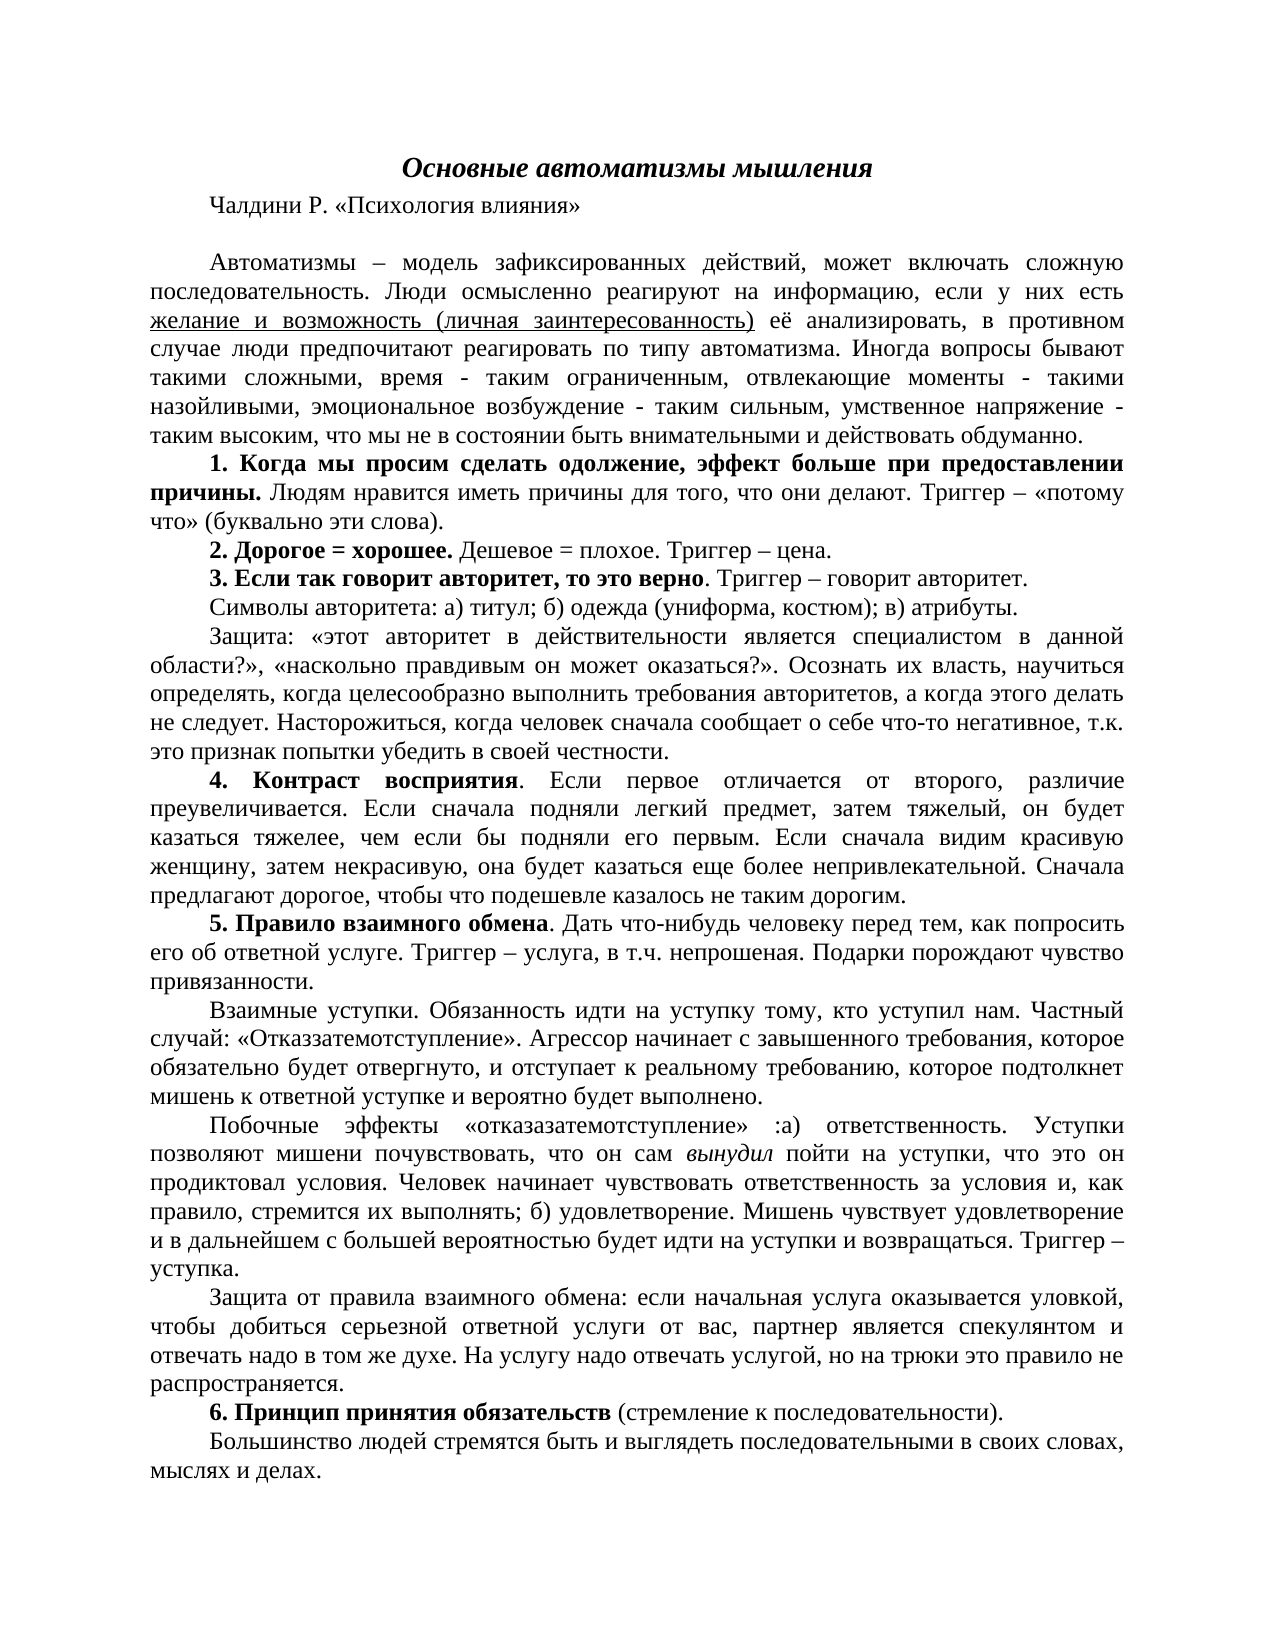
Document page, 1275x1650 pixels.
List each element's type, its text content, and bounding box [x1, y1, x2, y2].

text 2. Дорогое = хорошее. Дешевое = плохое. Триггер – цена. [150, 535, 1125, 563]
text 4. Контраст восприятия. Если первое отличается от второго, различие преувеличивается. Если сначала подняли легкий предмет, затем тяжелый, он будет казаться тяжелее, чем если бы подняли его первым. Если сначала видим красивую женщину, затем некрасивую, она будет казаться еще более непривлекательной. Сначала предлагают дорогое, чтобы что подешевле казалось не таким дорогим. [150, 765, 1125, 908]
text Большинство людей стремятся быть и выглядеть последовательными в своих словах, мыслях и делах. [150, 1426, 1125, 1483]
text Символы авторитета: а) титул; б) одежда (униформа, костюм); в) атрибуты. [150, 592, 1125, 621]
text 5. Правило взаимного обмена. Дать что-нибудь человеку перед тем, как попросить его об ответной услуге. Триггер – услуга, в т.ч. непрошеная. Подарки порождают чувство привязанности. [150, 908, 1125, 995]
text Взаимные уступки. Обязанность идти на уступку тому, кто уступил нам. Частный случай: «Отказзатемотступление». Агрессор начинает с завышенного требования, которое обязательно будет отвергнуто, и отступает к реальному требованию, которое подтолкнет мишень к ответной уступке и вероятно будет выполнено. [150, 995, 1125, 1110]
text 3. Если так говорит авторитет, то это верно. Триггер – говорит авторитет. [150, 563, 1125, 592]
text Защита: «этот авторитет в действительности является специалистом в данной области?», «наскольно правдивым он может оказаться?». Осознать их власть, научиться определять, когда целесообразно выполнить требования авторитетов, а когда этого делать не следует. Насторожиться, когда человек сначала сообщает о себе что-то негативное, т.к. это признак попытки убедить в своей честности. [150, 621, 1125, 765]
text Чалдини Р. «Психология влияния» [150, 190, 1125, 218]
subtitle Основные автоматизмы мышления [150, 150, 1125, 183]
text Автоматизмы – модель зафиксированных действий, может включать сложную последовательность. Люди осмысленно реагируют на информацию, если у них есть желание и возможность (личная заинтересованность) её анализировать, в противном случае люди предпочитают реагировать по типу автоматизма. Иногда вопросы бывают такими сложными, время - таким ограниченным, отвлекающие моменты - такими назойливыми, эмоциональное возбуждение - таким сильным, умственное напряжение - таким высоким, что мы не в состоянии быть внимательными и действовать обдуманно. [150, 247, 1125, 448]
text 6. Принцип принятия обязательств (стремление к последовательности). [150, 1397, 1125, 1426]
text 1. Когда мы просим сделать одолжение, эффект больше при предоставлении причины. Людям нравится иметь причины для того, что они делают. Триггер – «потому что» (буквально эти слова). [150, 448, 1125, 535]
text Побочные эффекты «отказазатемотступление» :а) ответственность. Уступки позволяют мишени почувствовать, что он сам вынудил пойти на уступки, что это он продиктовал условия. Человек начинает чувствовать ответственность за условия и, как правило, стремится их выполнять; б) удовлетворение. Мишень чувствует удовлетворение и в дальнейшем с большей вероятностью будет идти на уступки и возвращаться. Триггер – уступка. [150, 1110, 1125, 1282]
text Защита от правила взаимного обмена: если начальная услуга оказывается уловкой, чтобы добиться серьезной ответной услуги от вас, партнер является спекулянтом и отвечать надо в том же духе. На услугу надо отвечать услугой, но на трюки это правило не распространяется. [150, 1282, 1125, 1397]
